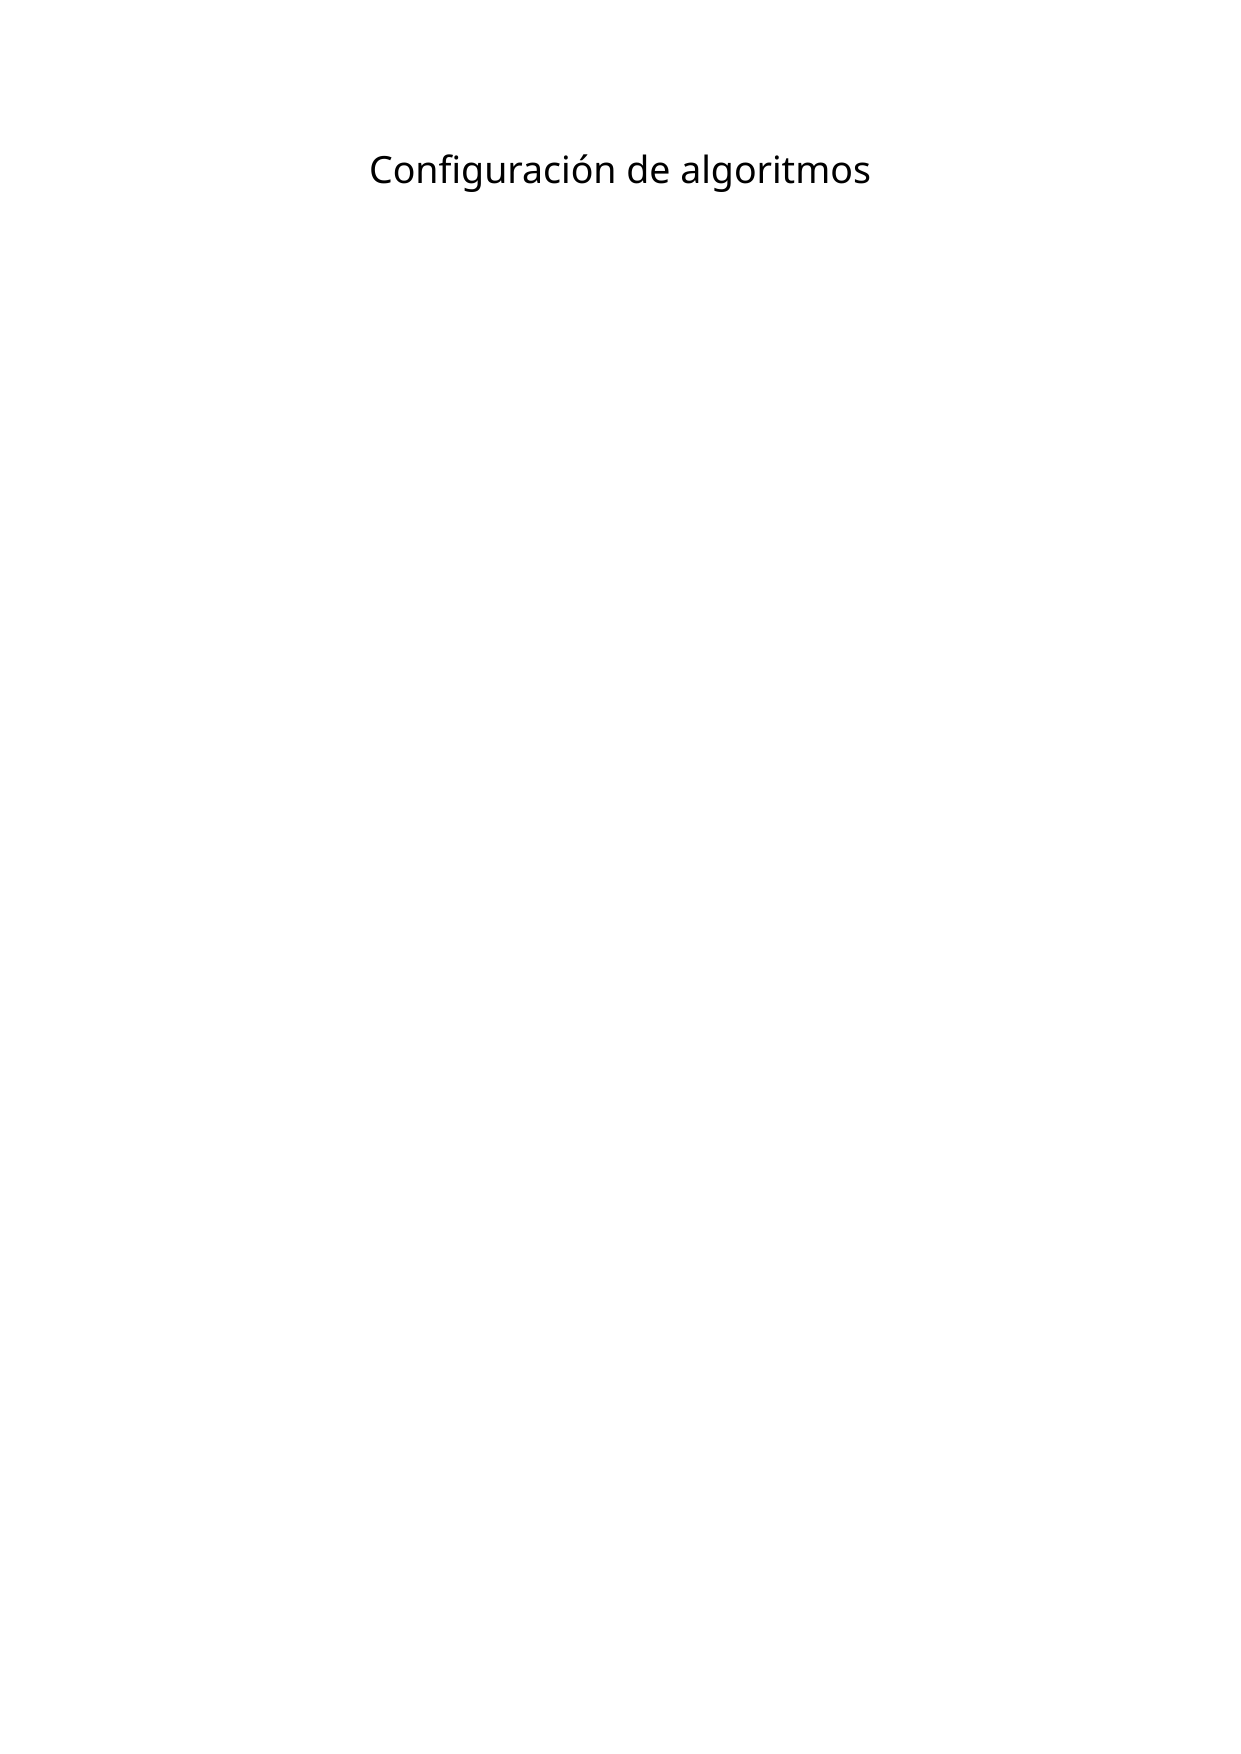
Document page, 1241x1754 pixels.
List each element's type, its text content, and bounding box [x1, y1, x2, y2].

subtitle Configuración de algoritmos [118, 143, 1122, 194]
